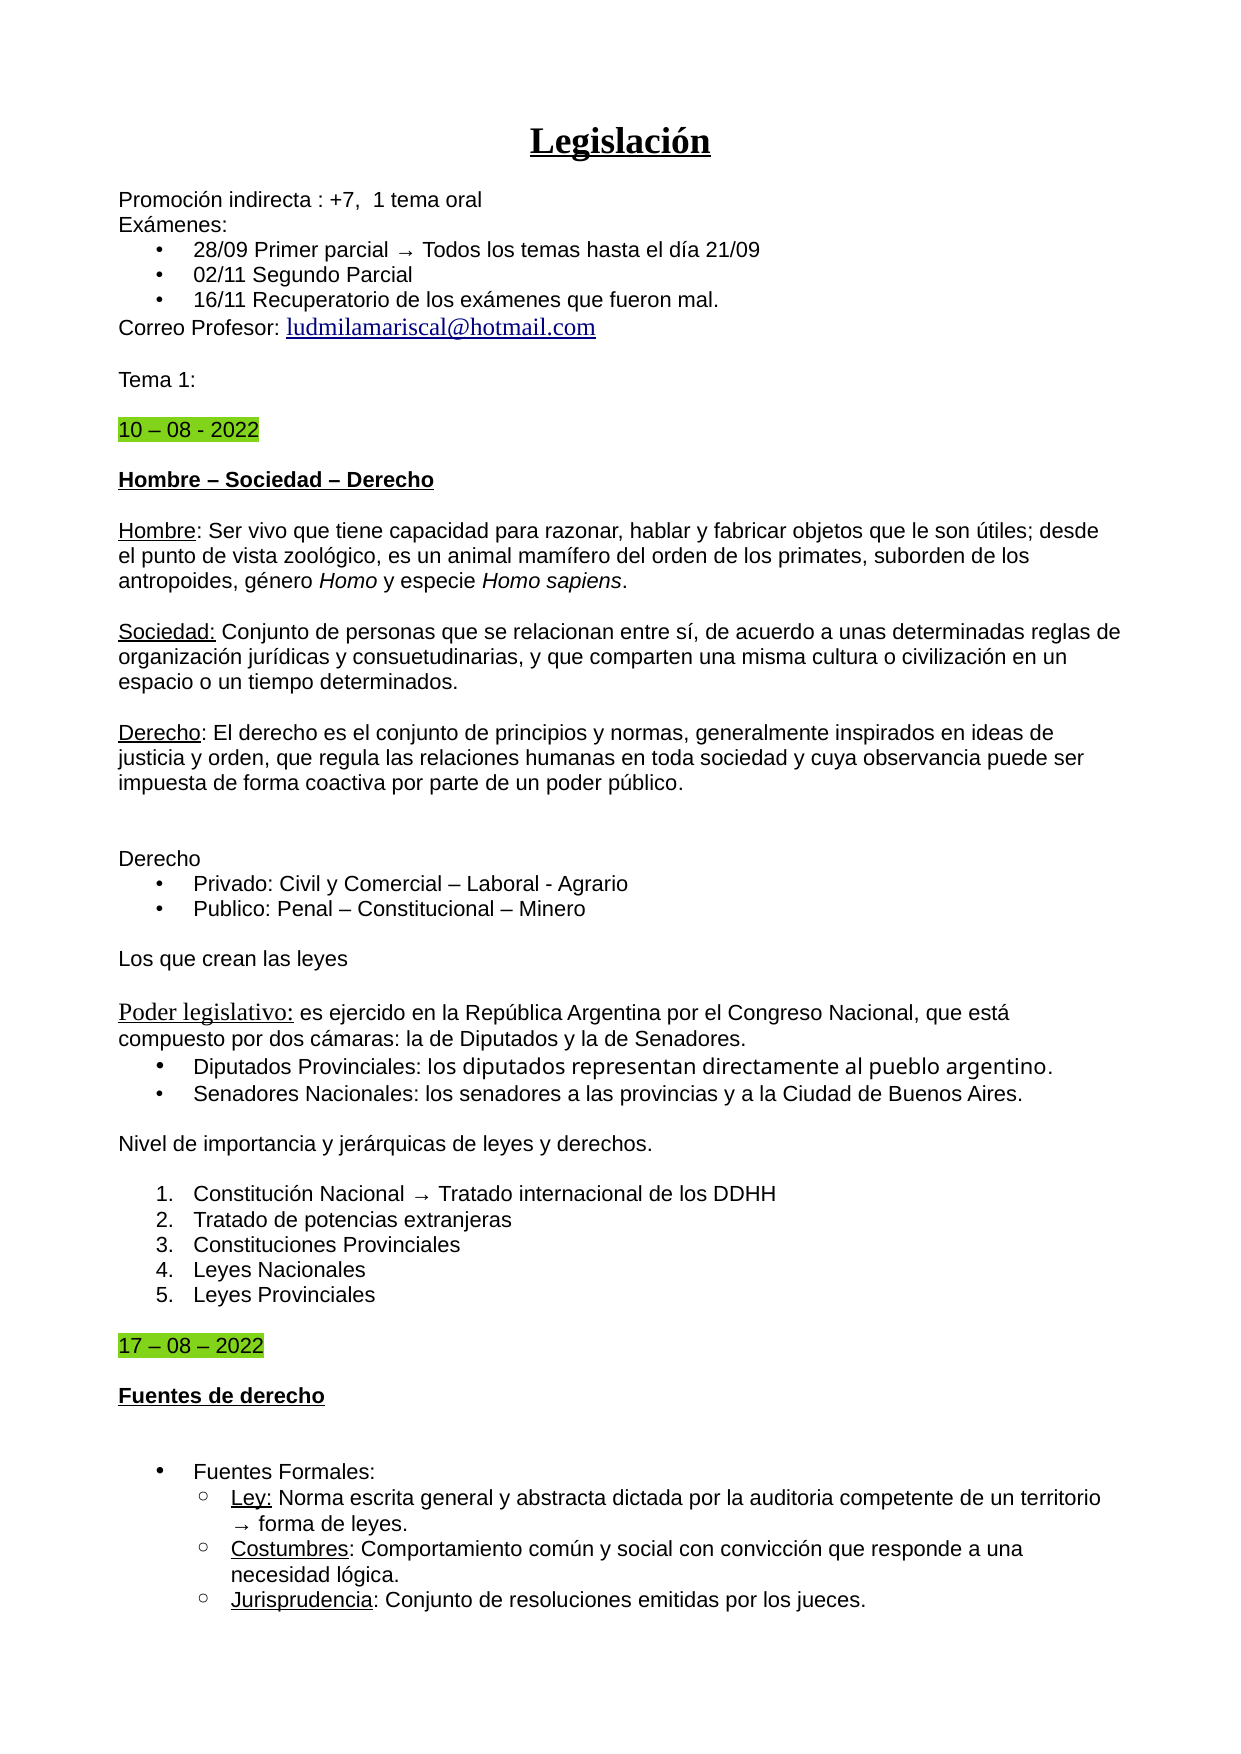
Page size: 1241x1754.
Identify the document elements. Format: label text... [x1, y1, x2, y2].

text Los que crean las leyes [118, 946, 1122, 971]
list 02/11 Segundo Parcial [156, 262, 1122, 287]
list Senadores Nacionales: los senadores a las provincias y a la Ciudad de Buenos Aires. [156, 1080, 1122, 1106]
list Ley: Norma escrita general y abstracta dictada por la auditoria competente de un territorio → forma de leyes. [193, 1484, 1122, 1536]
text Hombre: Ser vivo que tiene capacidad para razonar, hablar y fabricar objetos que le son útiles; desde el punto de vista zoológico, es un animal mamífero del orden de los primates, suborden de los antropoides, género Homo y especie Homo sapiens. [118, 518, 1122, 593]
list Privado: Civil y Comercial – Laboral - Agrario [156, 871, 1122, 896]
list Leyes Provinciales [156, 1282, 1122, 1307]
list Constitución Nacional → Tratado internacional de los DDHH [156, 1181, 1122, 1206]
list Fuentes Formales: [156, 1458, 1122, 1484]
list Diputados Provinciales: los diputados representan directamente al pueblo argentino. [156, 1051, 1122, 1080]
list 28/09 Primer parcial → Todos los temas hasta el día 21/09 [156, 237, 1122, 262]
list Constituciones Provinciales [156, 1232, 1122, 1257]
list Tratado de potencias extranjeras [156, 1206, 1122, 1232]
list 16/11 Recuperatorio de los exámenes que fueron mal. [156, 287, 1122, 312]
text Correo Profesor: ludmilamariscal@hotmail.com [118, 312, 1122, 341]
text Derecho [118, 845, 1122, 871]
text Sociedad: Conjunto de personas que se relacionan entre sí, de acuerdo a unas determinadas reglas de organización jurídicas y consuetudinarias, y que comparten una misma cultura o civilización en un espacio o un tiempo determinados. [118, 618, 1122, 694]
text Nivel de importancia y jerárquicas de leyes y derechos. [118, 1131, 1122, 1156]
text Exámenes: [118, 212, 1122, 237]
list Publico: Penal – Constitucional – Minero [156, 896, 1122, 921]
text Poder legislativo: es ejercido en la República Argentina por el Congreso Nacional, que está compuesto por dos cámaras: la de Diputados y la de Senadores. [118, 997, 1122, 1051]
text Hombre – Sociedad – Derecho [118, 467, 1122, 492]
text 17 – 08 – 2022 [118, 1332, 1122, 1358]
text Fuentes de derecho [118, 1383, 1122, 1408]
text Legislación [118, 118, 1122, 161]
text Promoción indirecta : +7, 1 tema oral [118, 186, 1122, 212]
text 10 – 08 - 2022 [118, 417, 1122, 442]
text Derecho: El derecho es el conjunto de principios y normas, generalmente inspirados en ideas de justicia y orden, que regula las relaciones humanas en toda sociedad y cuya observancia puede ser impuesta de forma coactiva por parte de un poder público. [118, 719, 1122, 795]
list Jurisprudencia: Conjunto de resoluciones emitidas por los jueces. [193, 1587, 1122, 1613]
list Leyes Nacionales [156, 1257, 1122, 1282]
text Tema 1: [118, 366, 1122, 392]
list Costumbres: Comportamiento común y social con convicción que responde a una necesidad lógica. [193, 1536, 1122, 1587]
